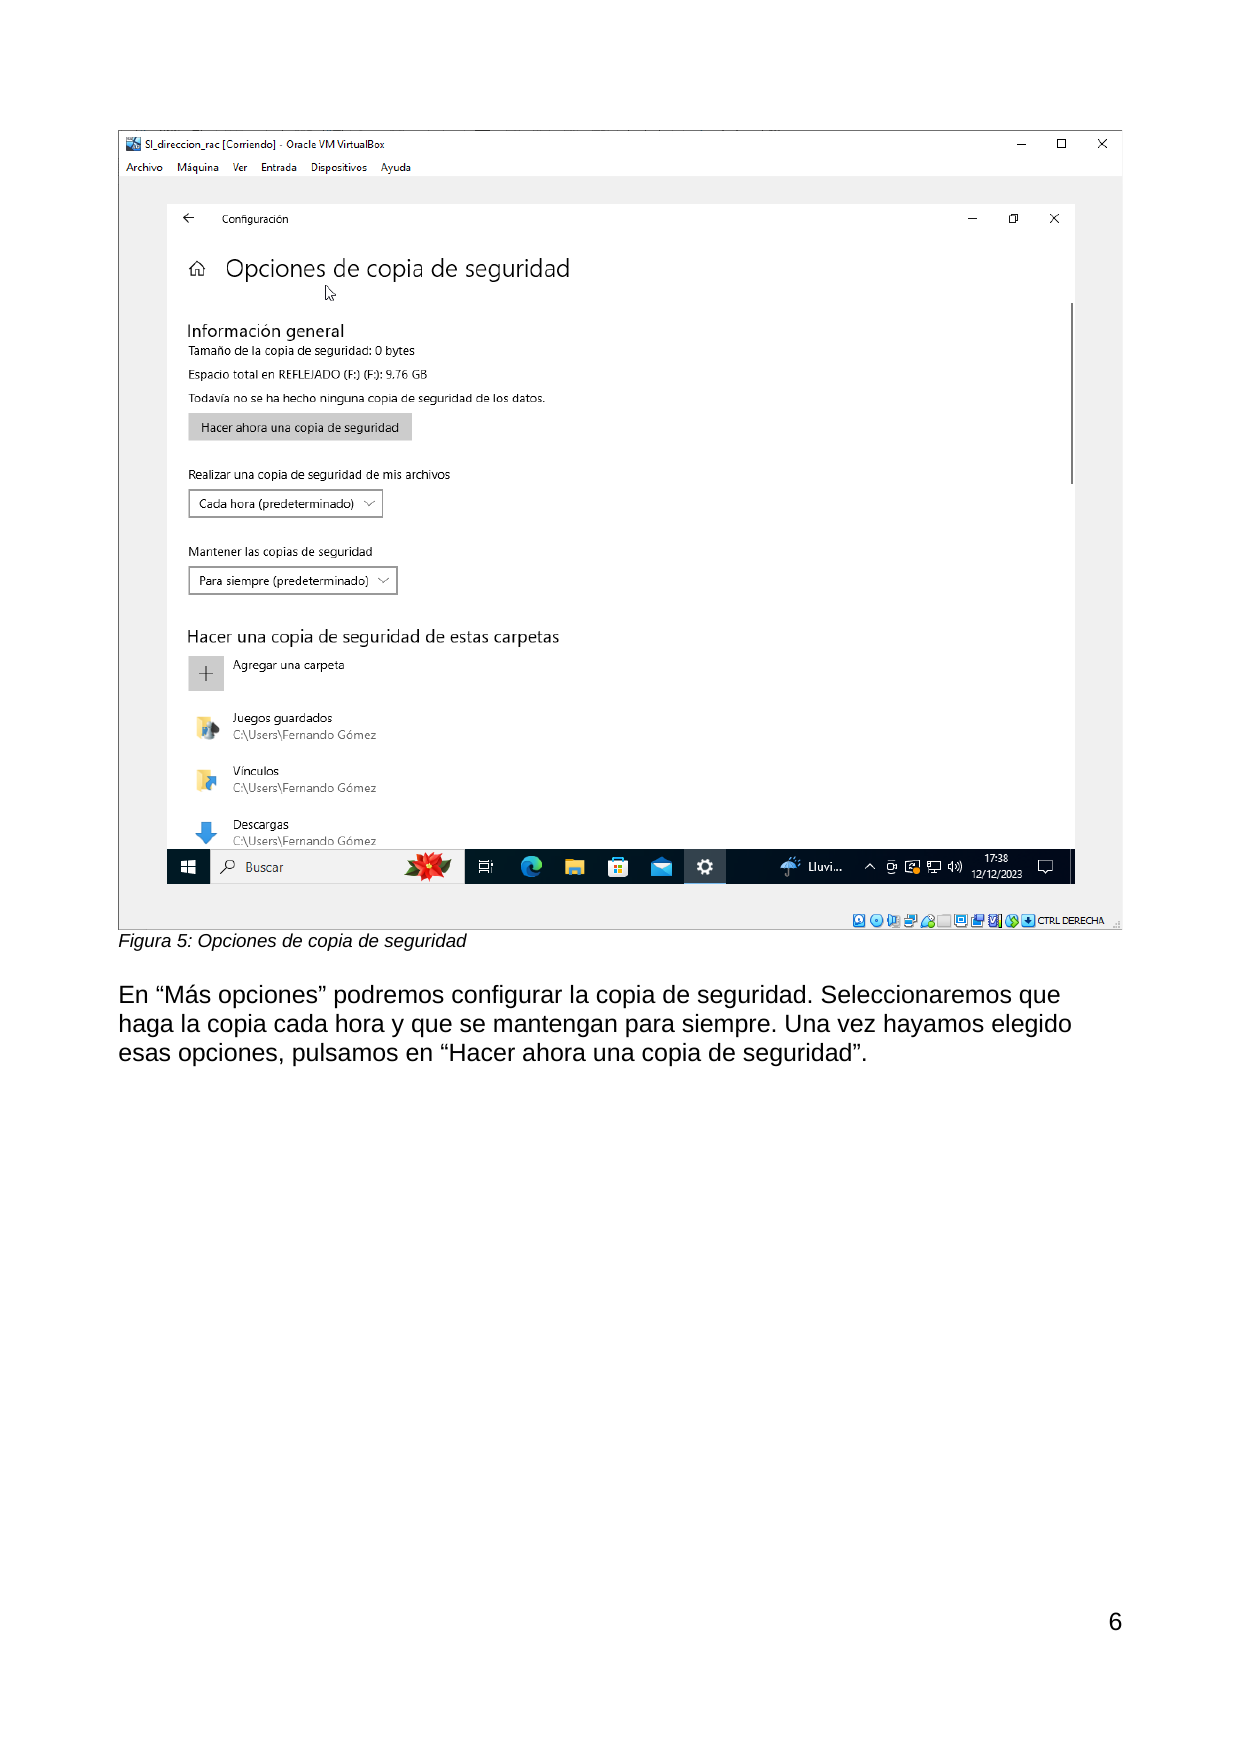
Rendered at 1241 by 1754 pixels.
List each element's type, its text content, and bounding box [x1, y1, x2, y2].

text Figura 5: Opciones de copia de seguridad [118, 930, 1122, 952]
text En “Más opciones” podremos configurar la copia de seguridad. Seleccionaremos que haga la copia cada hora y que se mantengan para siempre. Una vez hayamos elegido esas opciones, pulsamos en “Hacer ahora una copia de seguridad”. [118, 980, 1122, 1067]
picture [118, 130, 1123, 930]
